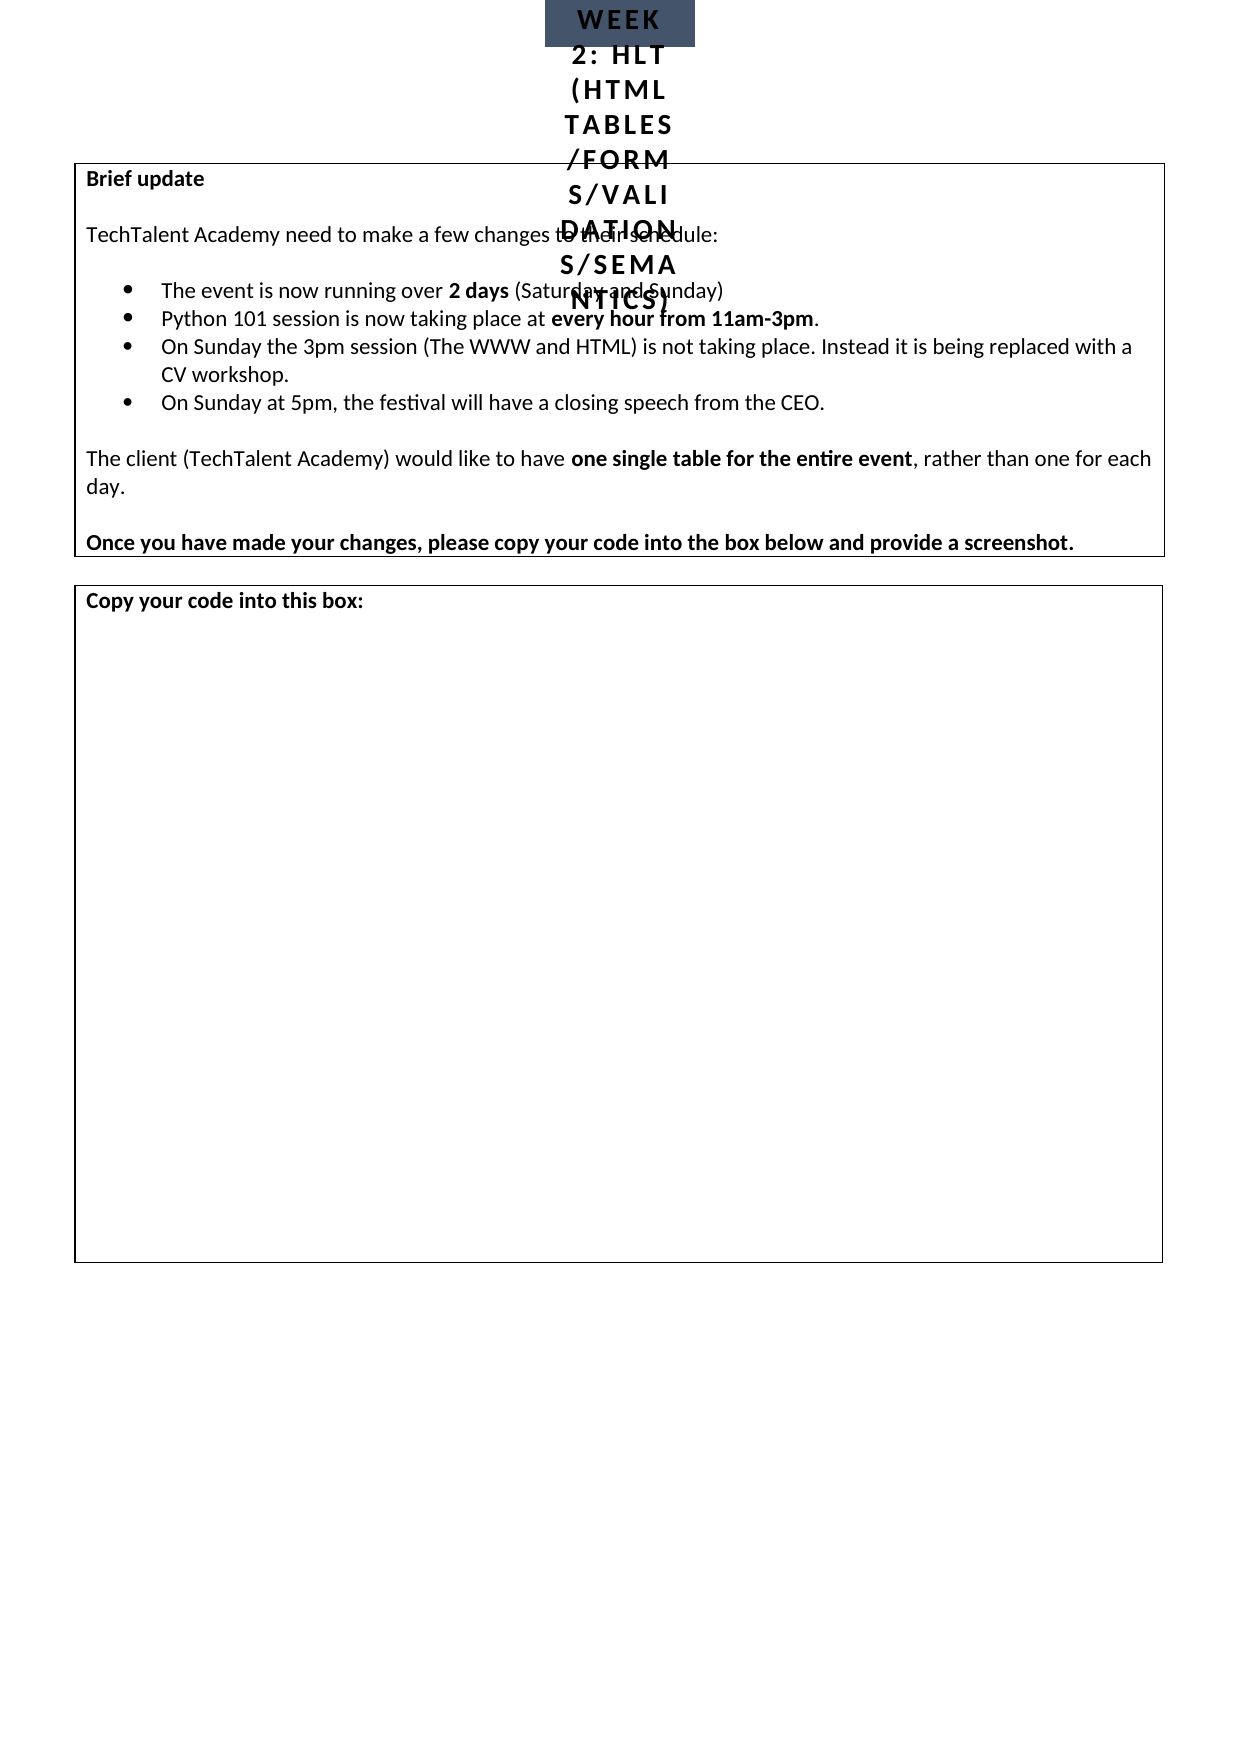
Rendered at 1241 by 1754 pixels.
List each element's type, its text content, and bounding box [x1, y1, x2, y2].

table_header Copy your code into this box: [76, 586, 1162, 1262]
table_header Brief update TechTalent Academy need to make a few changes to their schedule: The event is now running over 2 days (Saturday and Sunday) Python 101 session is now taking place at every hour from 11am-3pm. On Sunday the 3pm session (The WWW and HTML) is not taking place. Instead it is being replaced with a CV workshop. On Sunday at 5pm, the festival will have a closing speech from the CEO. The client (TechTalent Academy) would like to have one single table for the entire event, rather than one for each day. Once you have made your changes, please copy your code into the box below and provide a screenshot. [76, 164, 1164, 556]
